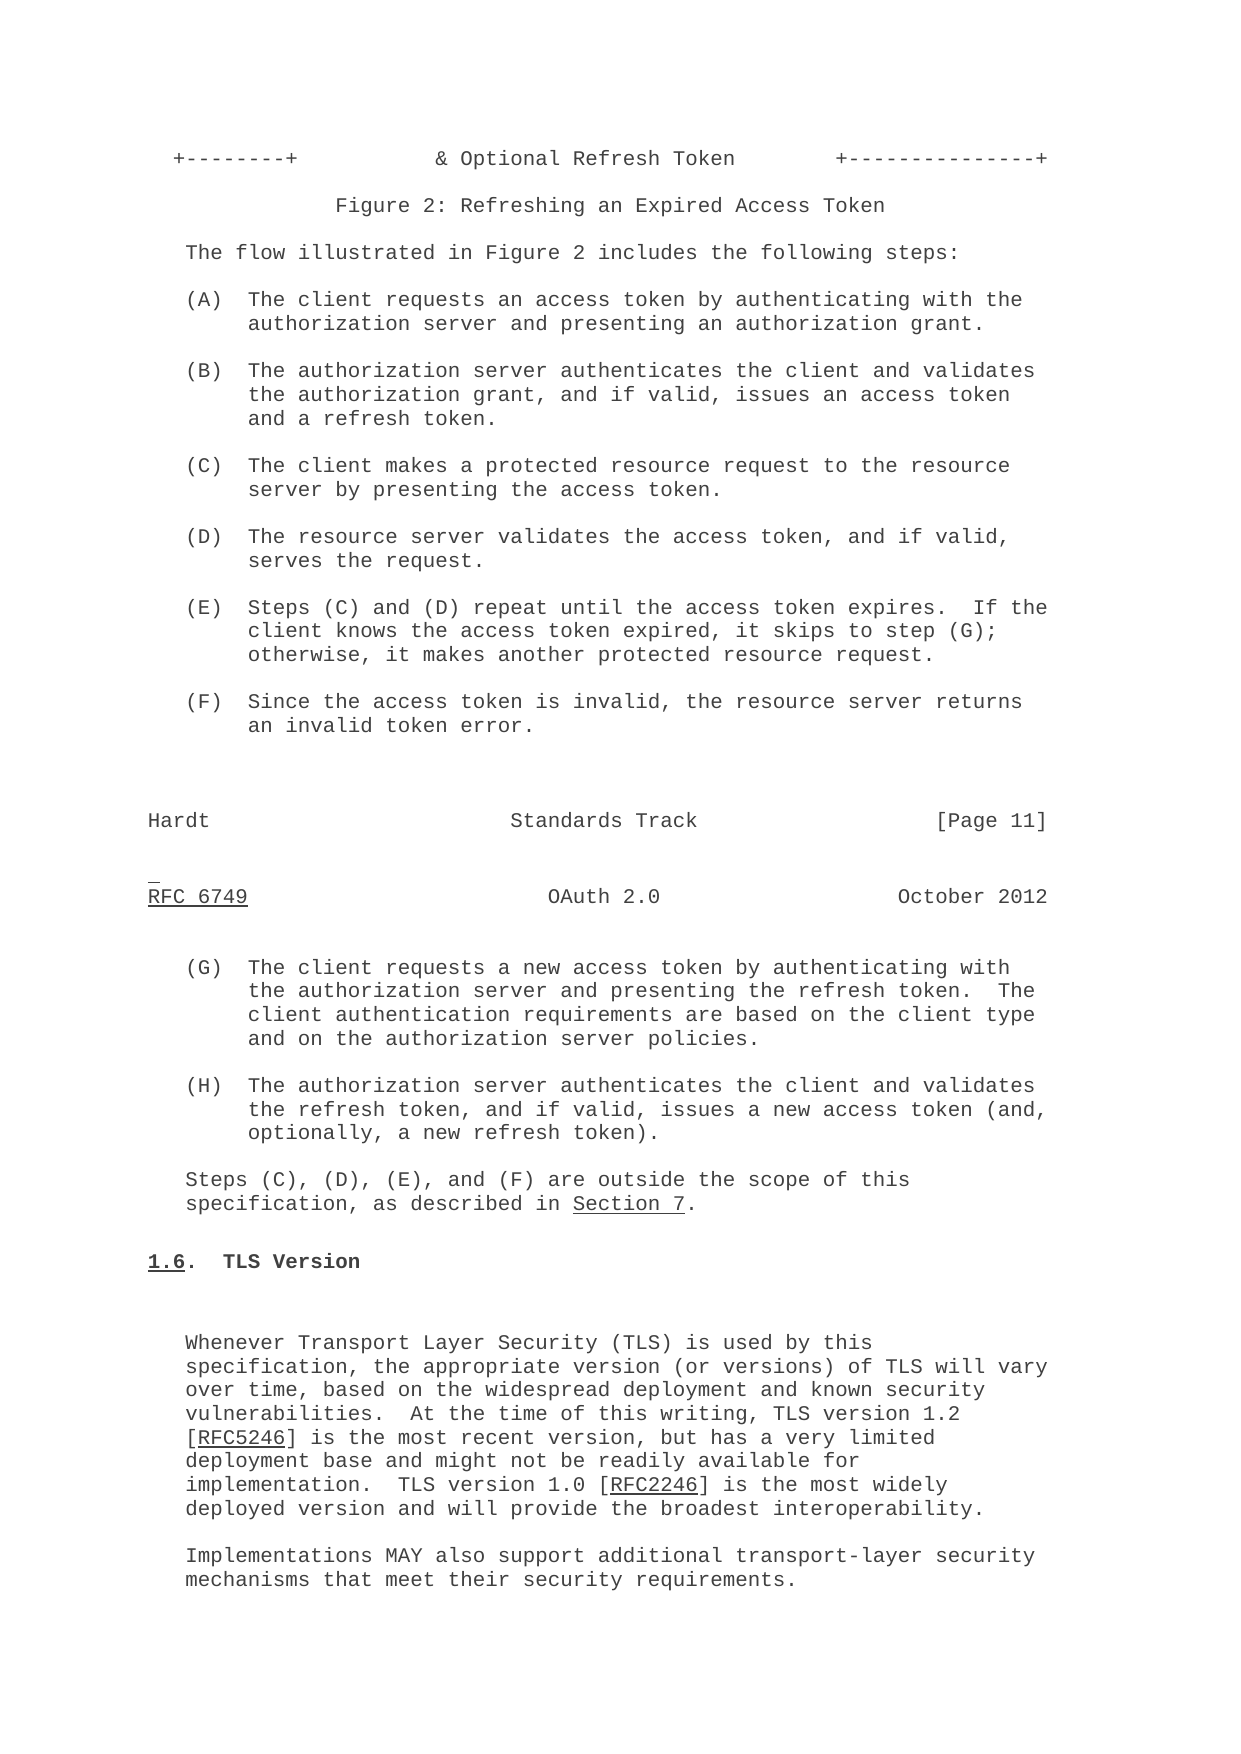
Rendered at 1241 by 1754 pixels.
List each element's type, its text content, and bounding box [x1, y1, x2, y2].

text (A) The client requests an access token by authenticating with the [148, 289, 1093, 313]
text and a refresh token. [148, 408, 1093, 431]
text specification, the appropriate version (or versions) of TLS will vary [148, 1356, 1093, 1379]
text RFC 6749 OAuth 2.0 October 2012 [148, 886, 1093, 909]
text Hardt Standards Track [Page 11] [148, 810, 1093, 833]
text server by presenting the access token. [148, 479, 1093, 502]
text (G) The client requests a new access token by authenticating with [148, 957, 1093, 980]
text client knows the access token expired, it skips to step (G); [148, 621, 1093, 644]
text (F) Since the access token is invalid, the resource server returns [148, 691, 1093, 715]
text (D) The resource server validates the access token, and if valid, [148, 526, 1093, 549]
text +--------+ & Optional Refresh Token +---------------+ [148, 148, 1093, 171]
text serves the request. [148, 549, 1093, 573]
text (E) Steps (C) and (D) repeat until the access token expires. If the [148, 597, 1093, 621]
text Implementations MAY also support additional transport-layer security [148, 1545, 1093, 1569]
text (B) The authorization server authenticates the client and validates [148, 360, 1093, 384]
text The flow illustrated in Figure 2 includes the following steps: [148, 242, 1093, 266]
text vulnerabilities. At the time of this writing, TLS version 1.2 [148, 1403, 1093, 1427]
text deployed version and will provide the broadest interoperability. [148, 1498, 1093, 1521]
text and on the authorization server policies. [148, 1028, 1093, 1051]
text mechanisms that meet their security requirements. [148, 1569, 1093, 1592]
text over time, based on the widespread deployment and known security [148, 1379, 1093, 1403]
text 1.6. TLS Version [148, 1251, 1093, 1274]
text client authentication requirements are based on the client type [148, 1004, 1093, 1028]
text otherwise, it makes another protected resource request. [148, 644, 1093, 668]
text Steps (C), (D), (E), and (F) are outside the scope of this [148, 1169, 1093, 1193]
text implementation. TLS version 1.0 [RFC2246] is the most widely [148, 1474, 1093, 1498]
text specification, as described in Section 7. [148, 1193, 1093, 1217]
text (H) The authorization server authenticates the client and validates [148, 1075, 1093, 1098]
text an invalid token error. [148, 715, 1093, 739]
text (C) The client makes a protected resource request to the resource [148, 455, 1093, 479]
text optionally, a new refresh token). [148, 1122, 1093, 1146]
text the authorization server and presenting the refresh token. The [148, 980, 1093, 1004]
text Whenever Transport Layer Security (TLS) is used by this [148, 1332, 1093, 1356]
text Figure 2: Refreshing an Expired Access Token [148, 195, 1093, 218]
text the authorization grant, and if valid, issues an access token [148, 384, 1093, 408]
text authorization server and presenting an authorization grant. [148, 313, 1093, 337]
text the refresh token, and if valid, issues a new access token (and, [148, 1098, 1093, 1122]
text [RFC5246] is the most recent version, but has a very limited [148, 1427, 1093, 1450]
text deployment base and might not be readily available for [148, 1450, 1093, 1474]
